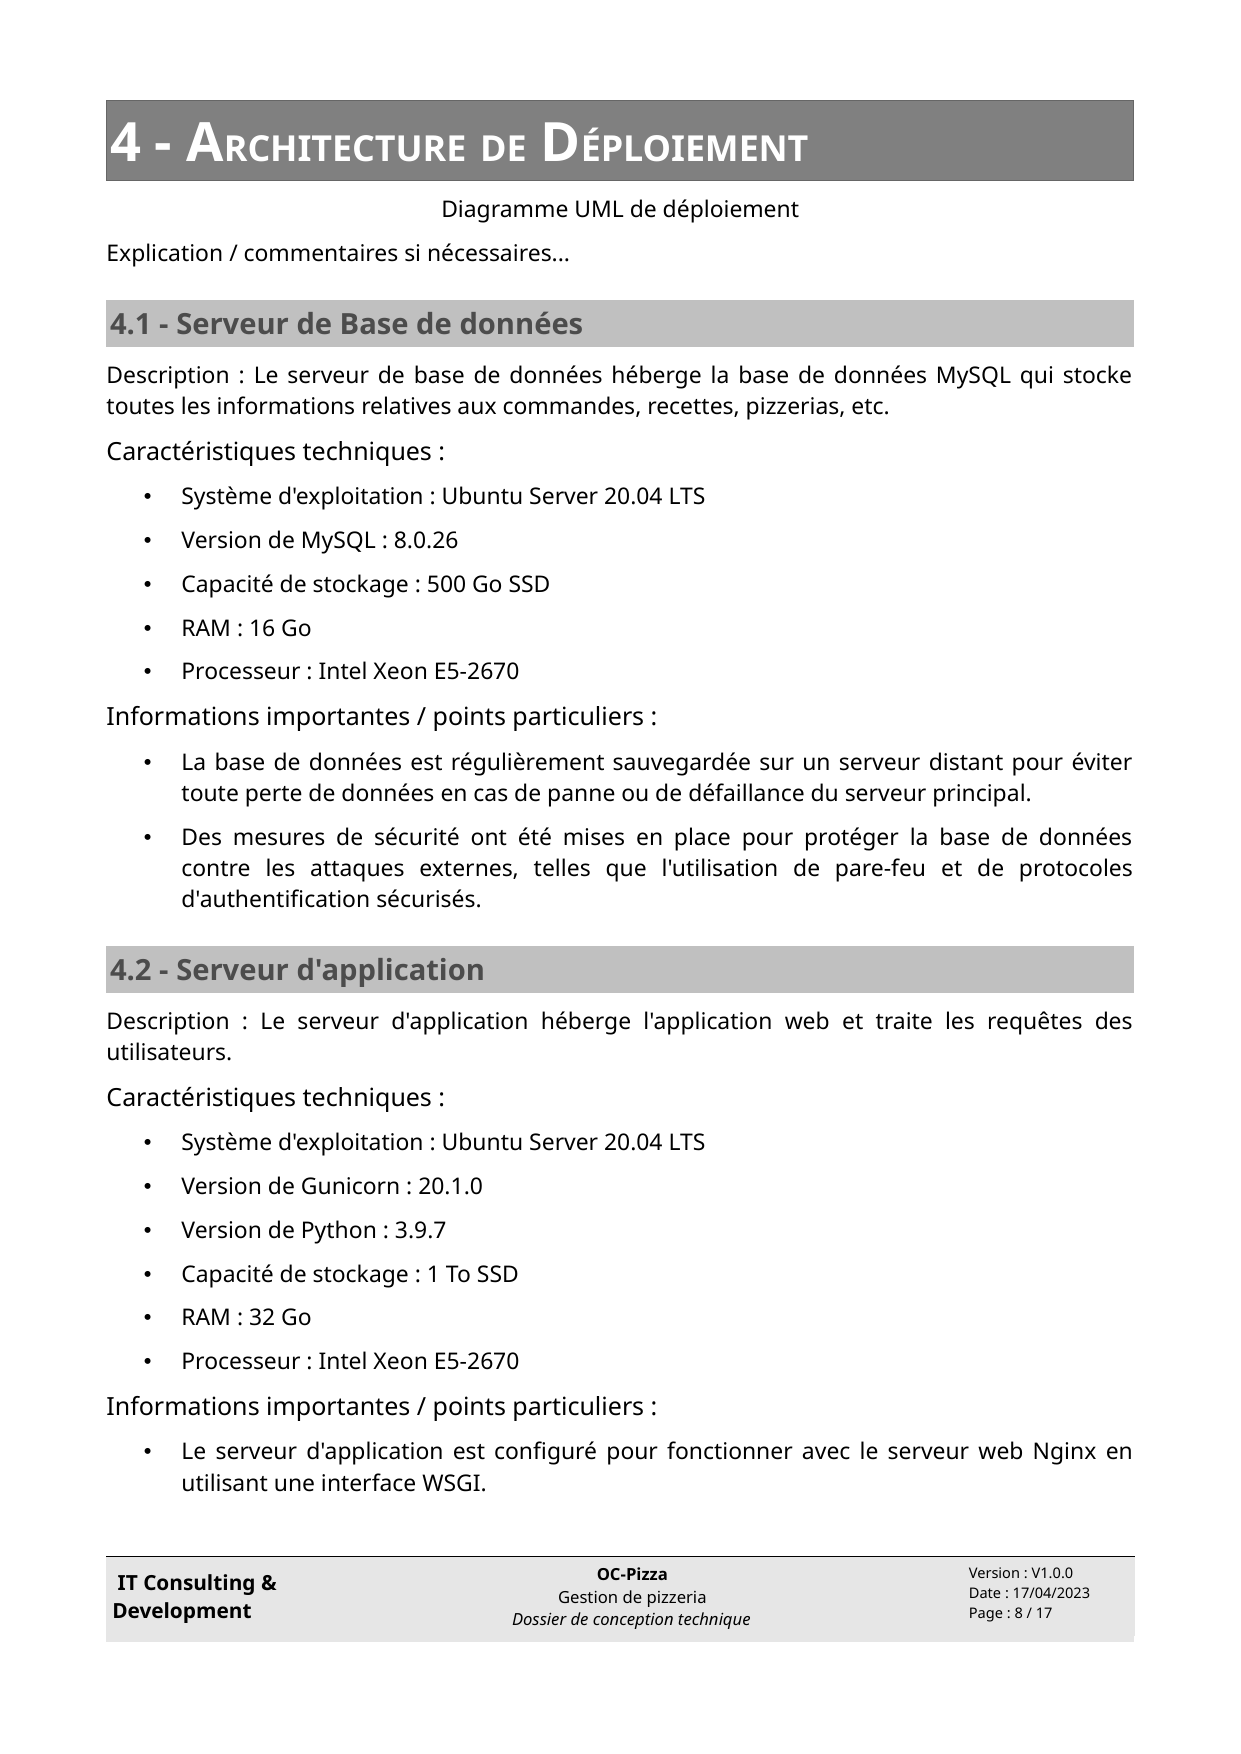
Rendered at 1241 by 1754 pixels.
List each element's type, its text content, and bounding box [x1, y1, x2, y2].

list Processeur : Intel Xeon E5-2670 [144, 1345, 1134, 1376]
list Version de MySQL : 8.0.26 [144, 524, 1134, 555]
list RAM : 32 Go [144, 1301, 1134, 1332]
subtitle Serveur de Base de données [107, 301, 1133, 346]
list Version de Python : 3.9.7 [144, 1214, 1134, 1245]
text Diagramme UML de déploiement [106, 193, 1134, 225]
list Processeur : Intel Xeon E5-2670 [144, 655, 1134, 687]
text Caractéristiques techniques : [106, 1080, 1134, 1114]
list Système d'exploitation : Ubuntu Server 20.04 LTS [144, 480, 1134, 512]
list Capacité de stockage : 1 To SSD [144, 1257, 1134, 1289]
list RAM : 16 Go [144, 612, 1134, 643]
list La base de données est régulièrement sauvegardée sur un serveur distant pour éviter toute perte de données en cas de panne ou de défaillance du serveur principal. [144, 746, 1134, 808]
text Caractéristiques techniques : [106, 434, 1134, 468]
list Des mesures de sécurité ont été mises en place pour protéger la base de données contre les attaques externes, telles que l'utilisation de pare-feu et de protocoles d'authentification sécurisés. [144, 821, 1134, 914]
text Description : Le serveur d'application héberge l'application web et traite les requêtes des utilisateurs. [106, 1005, 1134, 1067]
list Système d'exploitation : Ubuntu Server 20.04 LTS [144, 1126, 1134, 1157]
subtitle Architecture de Déploiement [107, 101, 1133, 180]
text Informations importantes / points particuliers : [106, 699, 1134, 733]
text Description : Le serveur de base de données héberge la base de données MySQL qui stocke toutes les informations relatives aux commandes, recettes, pizzerias, etc. [106, 359, 1134, 421]
list Capacité de stockage : 500 Go SSD [144, 568, 1134, 599]
text Informations importantes / points particuliers : [106, 1389, 1134, 1423]
text Explication / commentaires si nécessaires... [106, 237, 1134, 268]
list Le serveur d'application est configuré pour fonctionner avec le serveur web Nginx en utilisant une interface WSGI. [144, 1435, 1134, 1498]
subtitle Serveur d'application [107, 947, 1133, 992]
list Version de Gunicorn : 20.1.0 [144, 1170, 1134, 1201]
